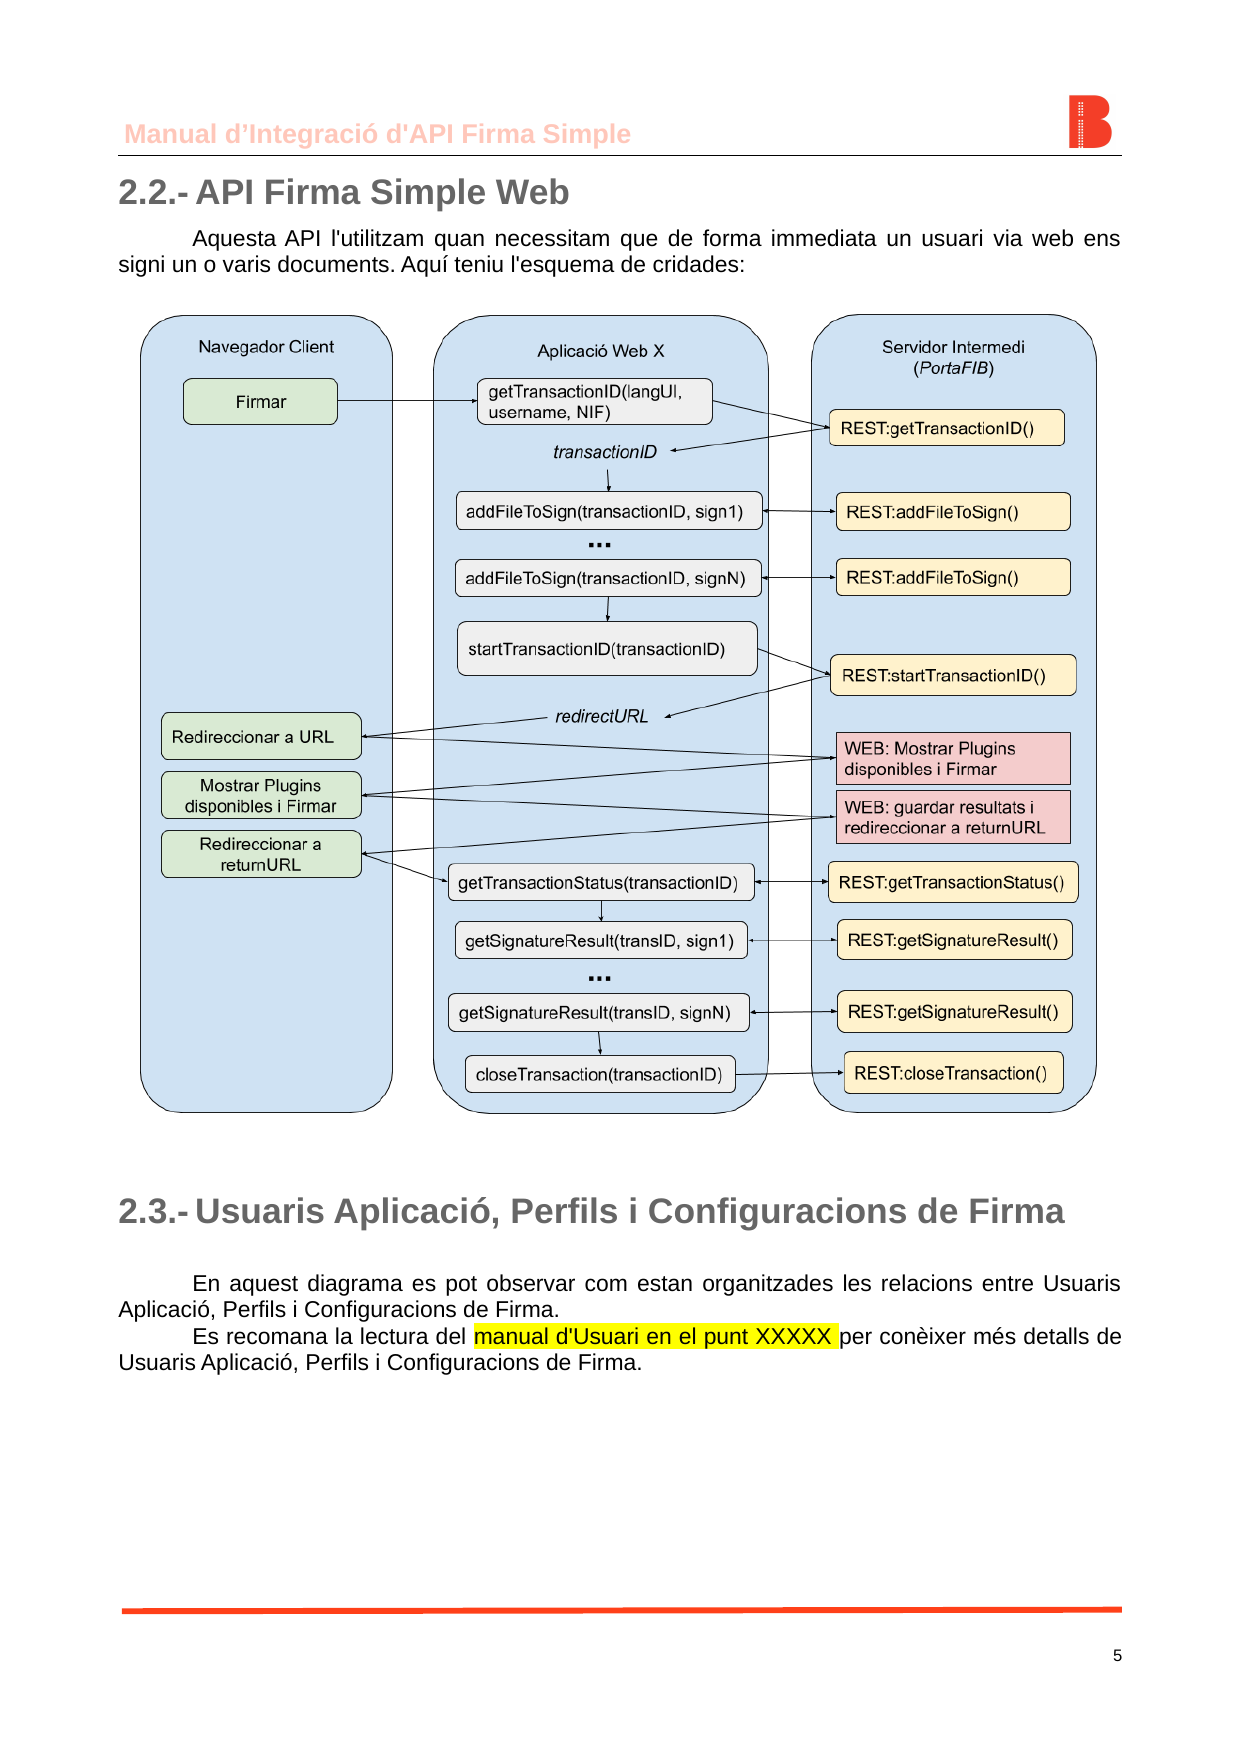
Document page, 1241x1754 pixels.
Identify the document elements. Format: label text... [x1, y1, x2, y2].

text En aquest diagrama es pot observar com estan organitzades les relacions entre Usuaris Aplicació, Perfils i Configuracions de Firma. [118, 1270, 1122, 1323]
subtitle Usuaris Aplicació, Perfils i Configuracions de Firma [118, 1190, 1122, 1231]
text Aquesta API l'utilitzam quan necessitam que de forma immediata un usuari via web ens signi un o varis documents. Aquí teniu l'esquema de cridades: [118, 224, 1122, 277]
subtitle API Firma Simple Web [118, 171, 1122, 212]
picture [118, 289, 1123, 1127]
text Es recomana la lectura del manual d'Usuari en el punt XXXXX per conèixer més detalls de Usuaris Aplicació, Perfils i Configuracions de Firma. [118, 1323, 1122, 1375]
picture [1063, 94, 1117, 150]
